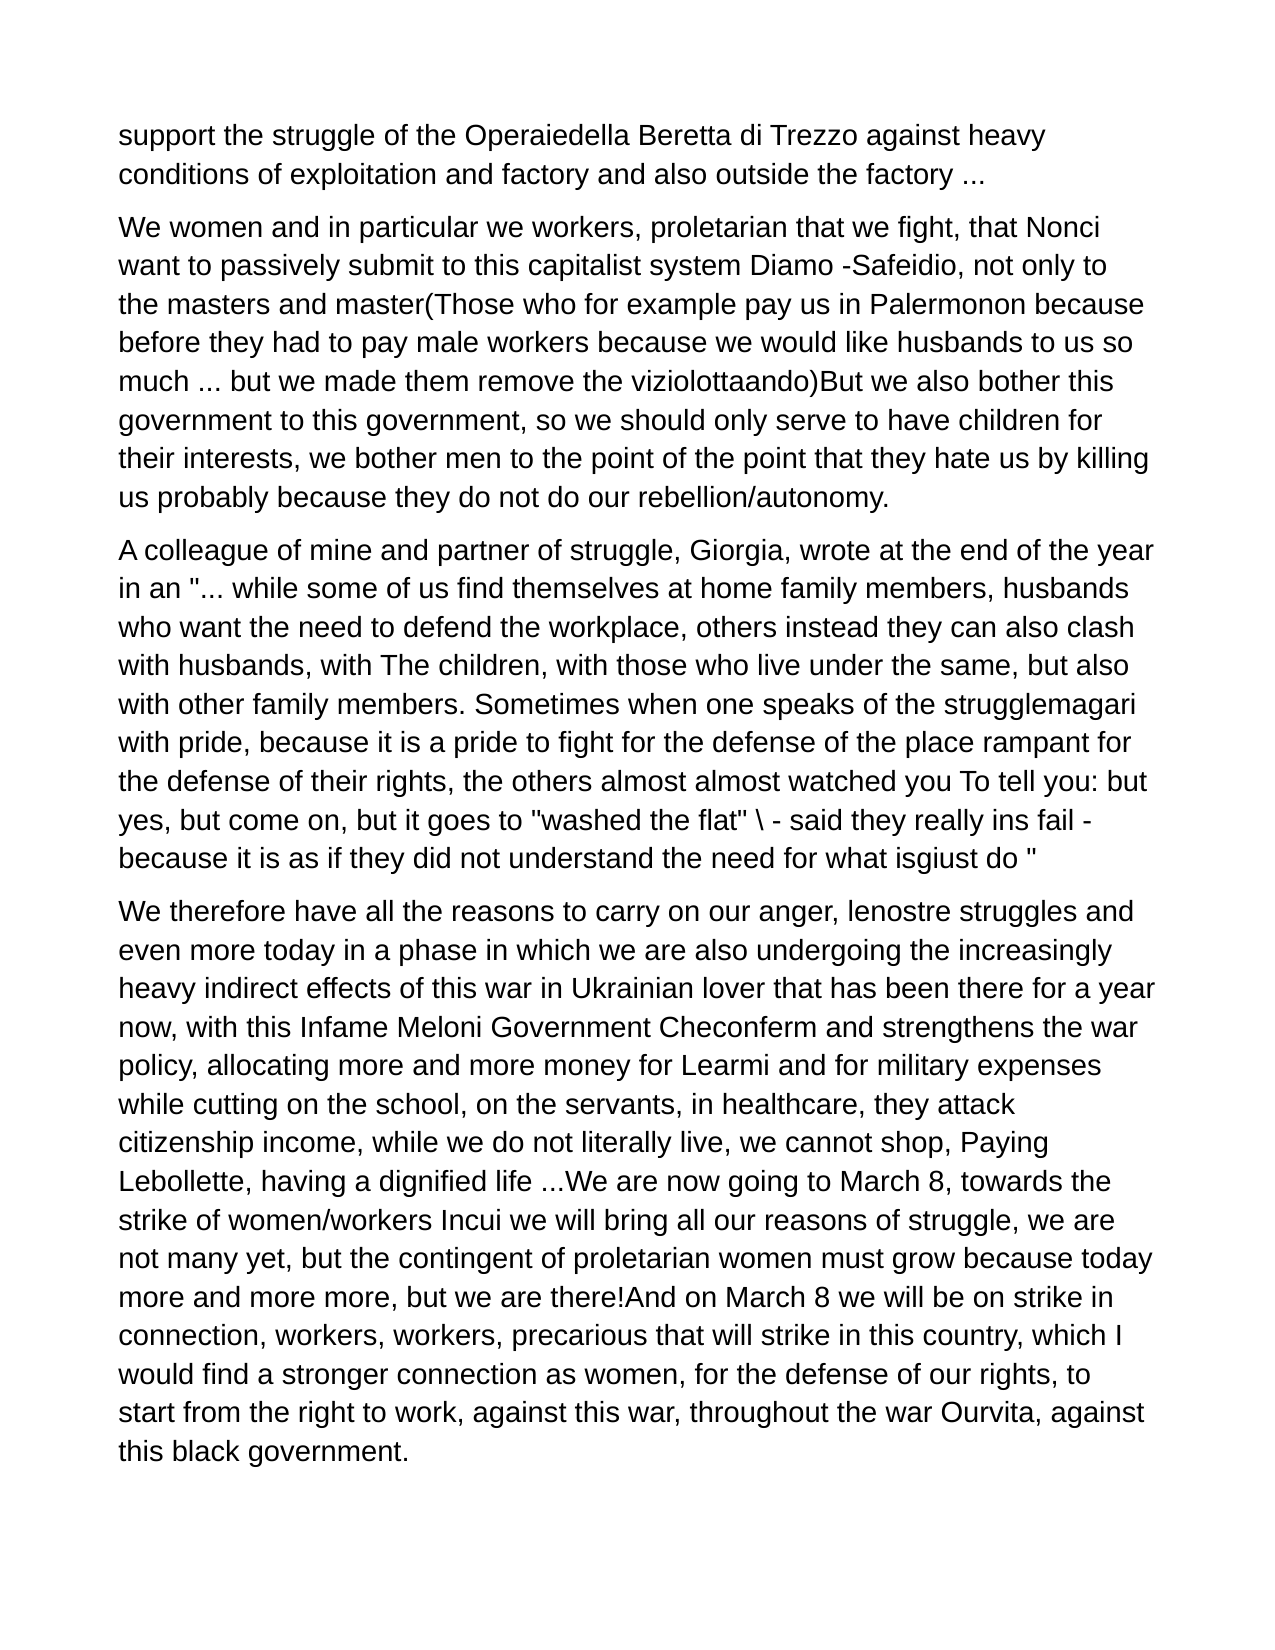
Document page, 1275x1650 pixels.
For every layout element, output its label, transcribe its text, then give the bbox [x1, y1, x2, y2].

text A colleague of mine and partner of struggle, Giorgia, wrote at the end of the year in an "... while some of us find themselves at home family members, husbands who want the need to defend the workplace, others instead they can also clash with husbands, with The children, with those who live under the same, but also with other family members. Sometimes when one speaks of the strugglemagari with pride, because it is a pride to fight for the defense of the place rampant for the defense of their rights, the others almost almost watched you To tell you: but yes, but come on, but it goes to "washed the flat" \ - said they really ins fail - because it is as if they did not understand the need for what isgiust do " [118, 533, 1157, 874]
text We therefore have all the reasons to carry on our anger, lenostre struggles and even more today in a phase in which we are also undergoing the increasingly heavy indirect effects of this war in Ukrainian lover that has been there for a year now, with this Infame Meloni Government Checonferm and strengthens the war policy, allocating more and more money for Learmi and for military expenses while cutting on the school, on the servants, in healthcare, they attack citizenship income, while we do not literally live, we cannot shop, Paying Lebollette, having a dignified life ...We are now going to March 8, towards the strike of women/workers Incui we will bring all our reasons of struggle, we are not many yet, but the contingent of proletarian women must grow because today more and more more, but we are there!And on March 8 we will be on strike in connection, workers, workers, precarious that will strike in this country, which I would find a stronger connection as women, for the defense of our rights, to start from the right to work, against this war, throughout the war Ourvita, against this black government. [118, 894, 1157, 1467]
text support the struggle of the Operaiedella Beretta di Trezzo against heavy conditions of exploitation and factory and also outside the factory ... [118, 118, 1157, 190]
text We women and in particular we workers, proletarian that we fight, that Nonci want to passively submit to this capitalist system Diamo -Safeidio, not only to the masters and master(Those who for example pay us in Palermonon because before they had to pay male workers because we would like husbands to us so much ... but we made them remove the viziolottaando)But we also bother this government to this government, so we should only serve to have children for their interests, we bother men to the point of the point that they hate us by killing us probably because they do not do our rebellion/autonomy. [118, 210, 1157, 513]
